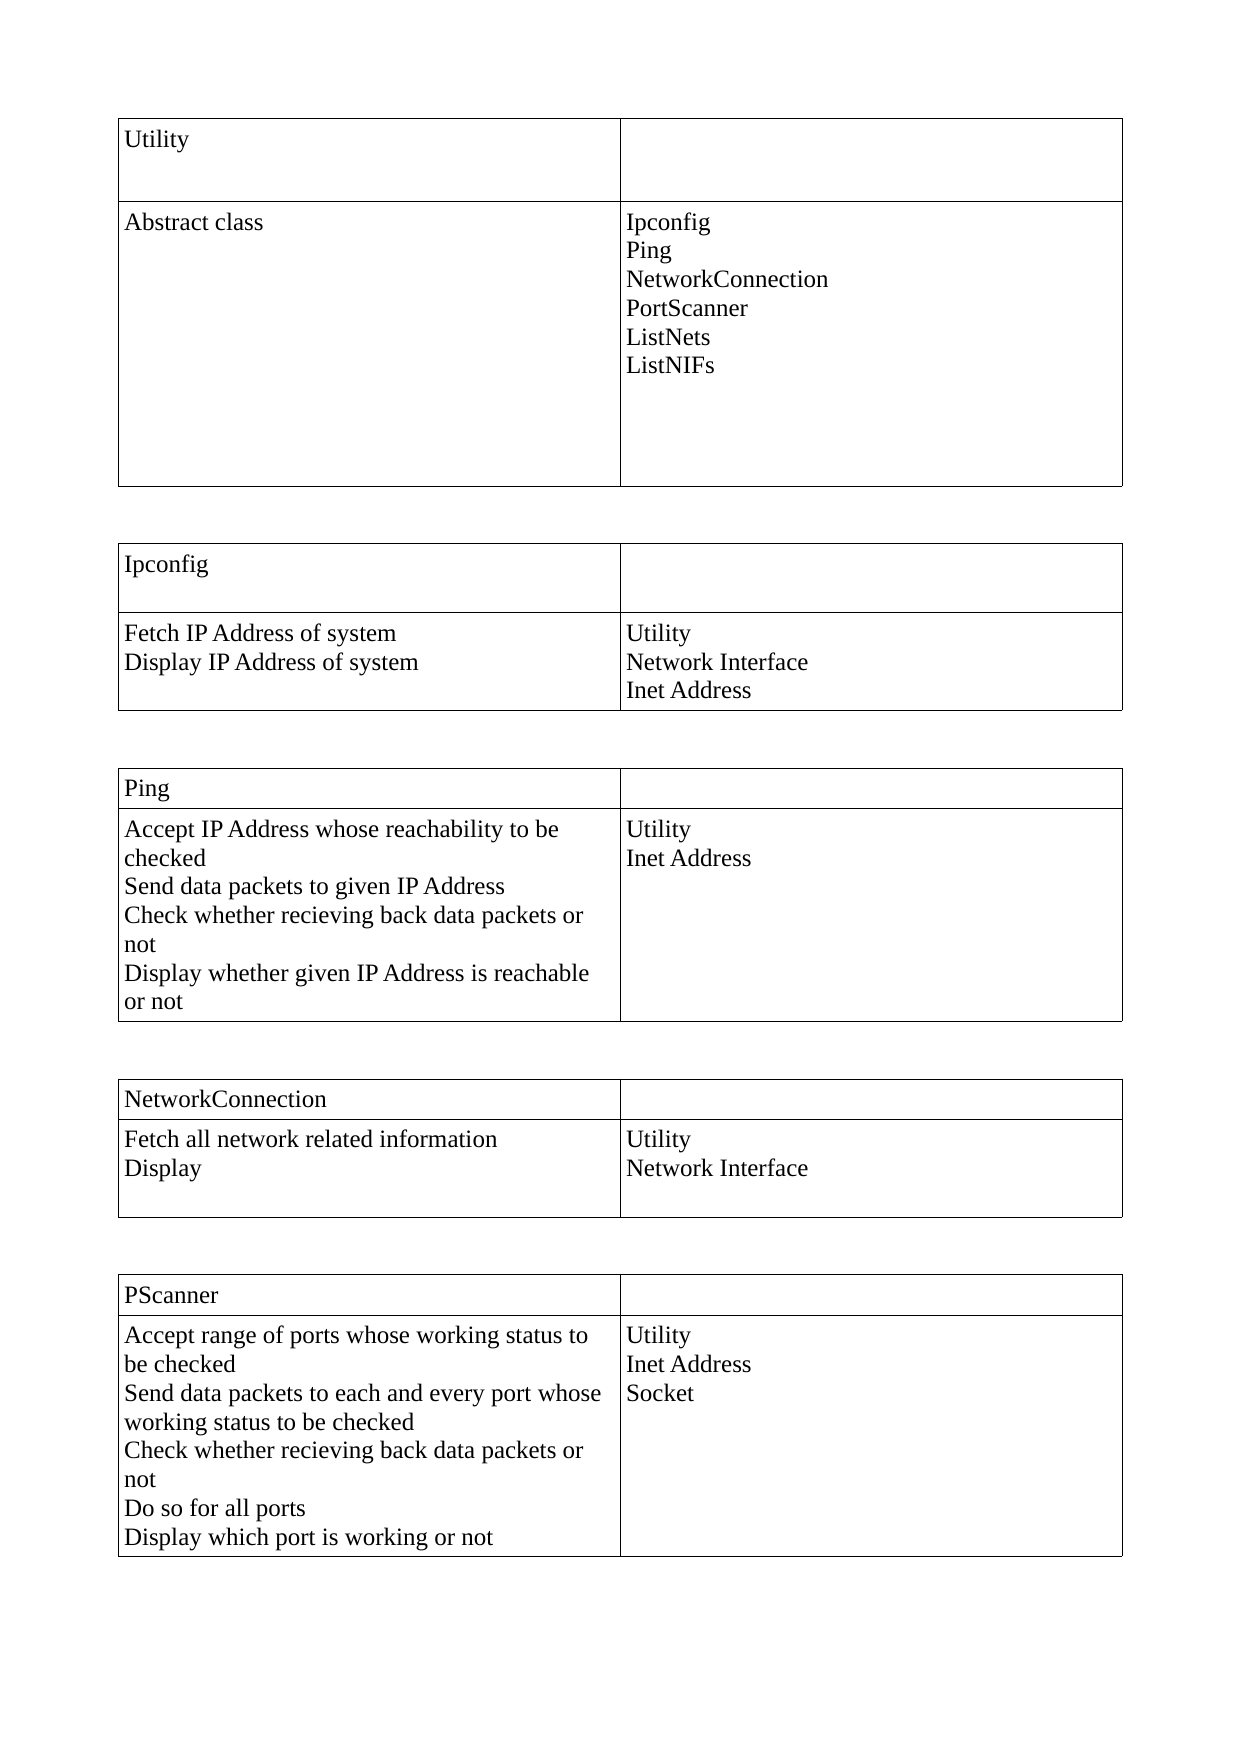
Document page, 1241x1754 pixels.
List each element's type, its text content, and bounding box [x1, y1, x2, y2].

table_header NetworkConnection [119, 1080, 620, 1119]
table_header [621, 1080, 1122, 1119]
table_header [621, 769, 1122, 808]
table_cell Ipconfig Ping NetworkConnection PortScanner ListNets ListNIFs [621, 202, 1122, 486]
table_header PScanner [119, 1275, 620, 1314]
table_cell Accept IP Address whose reachability to be checked Send data packets to given IP Address Check whether recieving back data packets or not Display whether given IP Address is reachable or not [119, 809, 620, 1021]
table_cell Fetch IP Address of system Display IP Address of system [119, 613, 620, 710]
table_cell Accept range of ports whose working status to be checked Send data packets to each and every port whose working status to be checked Check whether recieving back data packets or not Do so for all ports Display which port is working or not [119, 1316, 620, 1556]
table_cell Abstract class [119, 202, 620, 486]
table_cell Utility Inet Address [621, 809, 1122, 1021]
table_cell Utility Inet Address Socket [621, 1316, 1122, 1556]
table_cell Fetch all network related information Display [119, 1120, 620, 1217]
table_header Ping [119, 769, 620, 808]
table_cell Utility Network Interface [621, 1120, 1122, 1217]
table_header [621, 544, 1122, 612]
table_header Utility [119, 119, 620, 201]
table_header Ipconfig [119, 544, 620, 612]
table_cell Utility Network Interface Inet Address [621, 613, 1122, 710]
table_header [621, 119, 1122, 201]
table_header [621, 1275, 1122, 1314]
